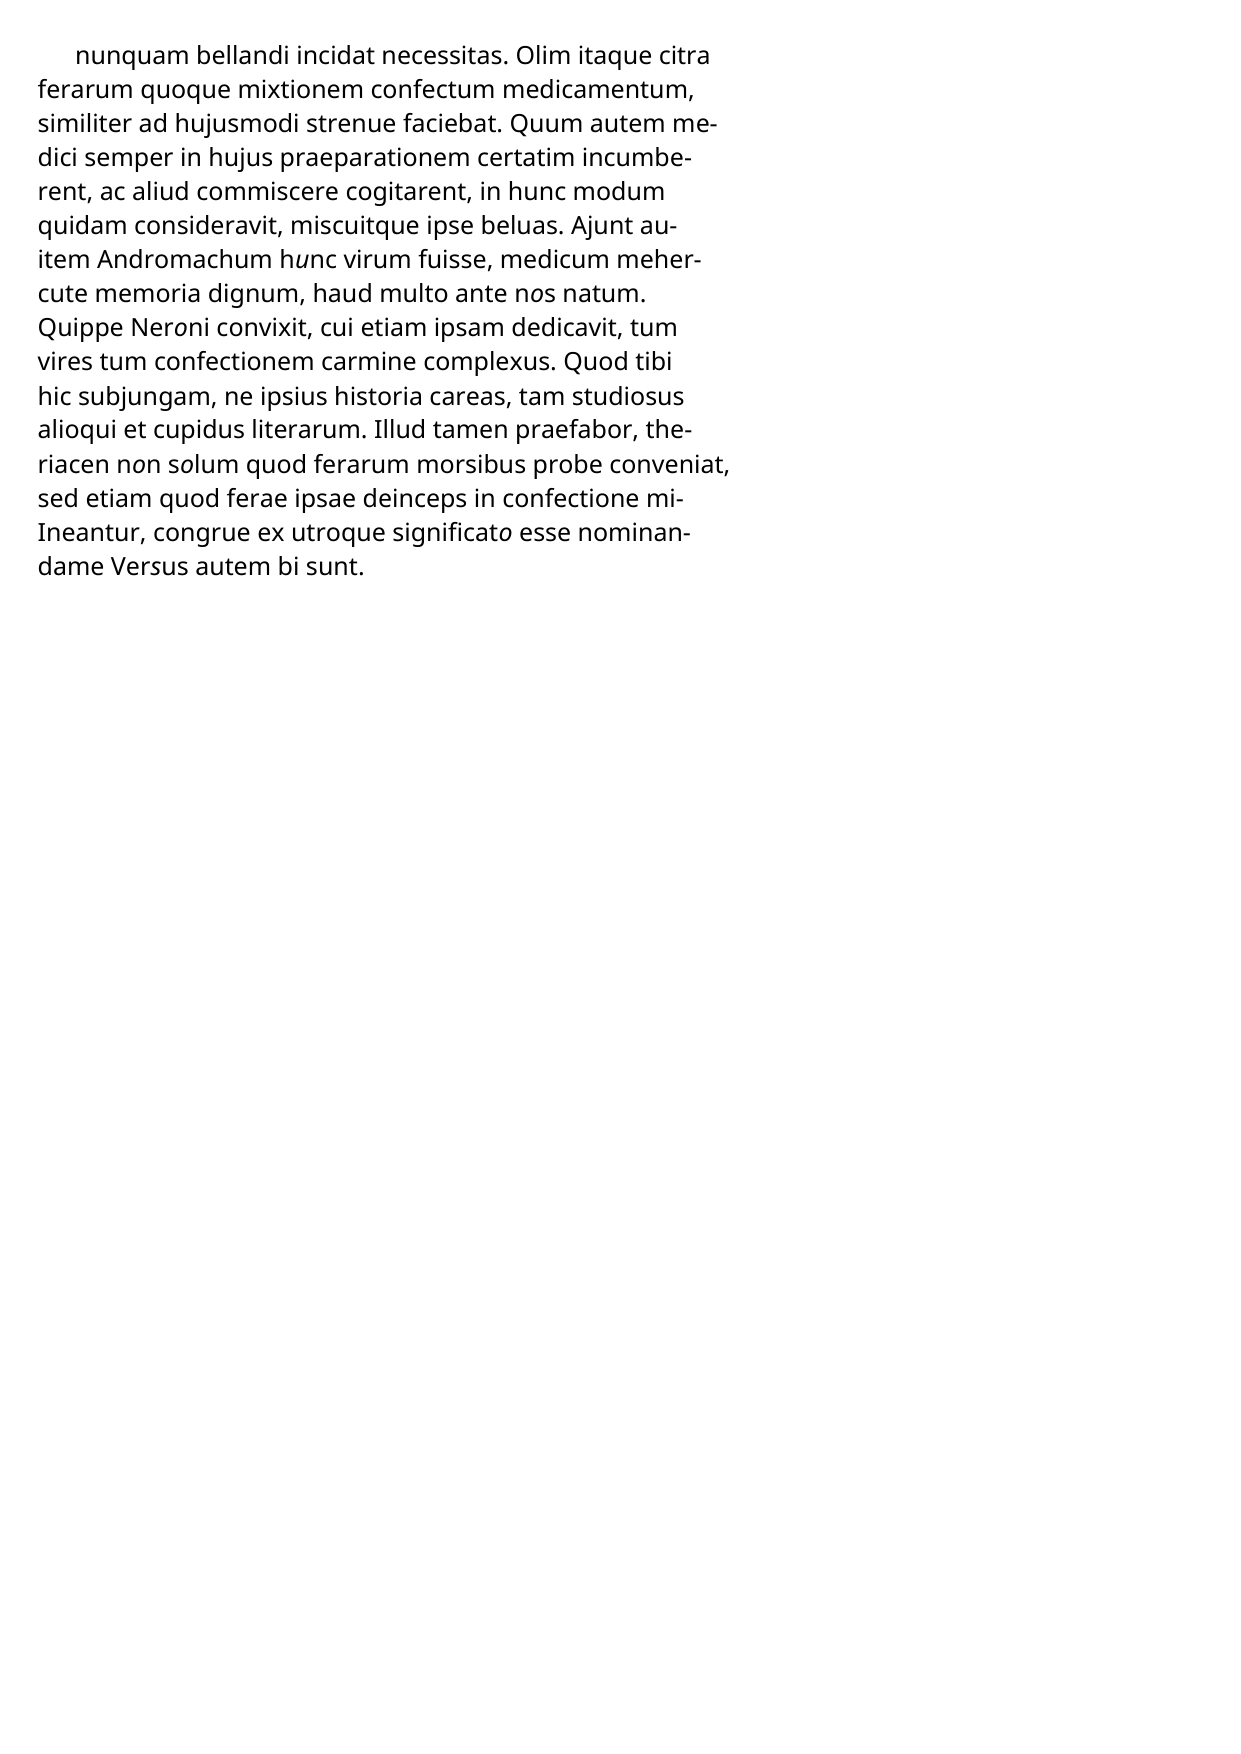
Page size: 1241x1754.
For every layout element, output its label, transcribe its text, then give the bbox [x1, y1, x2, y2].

text nunquam bellandi incidat necessitas. Olim itaque citra ferarum quoque mixtionem confectum medicamentum, similiter ad hujusmodi strenue faciebat. Quum autem me- dici semper in hujus praeparationem certatim incumbe- rent, ac aliud commiscere cogitarent, in hunc modum quidam consideravit, miscuitque ipse beluas. Ajunt au- item Andromachum hunc virum fuisse, medicum meher- cute memoria dignum, haud multo ante nos natum. Quippe Neroni convixit, cui etiam ipsam dedicavit, tum vires tum confectionem carmine complexus. Quod tibi hic subjungam, ne ipsius historia careas, tam studiosus alioqui et cupidus literarum. Illud tamen praefabor, the- riacen non solum quod ferarum morsibus probe conveniat, sed etiam quod ferae ipsae deinceps in confectione mi- Ineantur, congrue ex utroque significato esse nominan- dame Versus autem bi sunt. [37, 37, 1203, 582]
